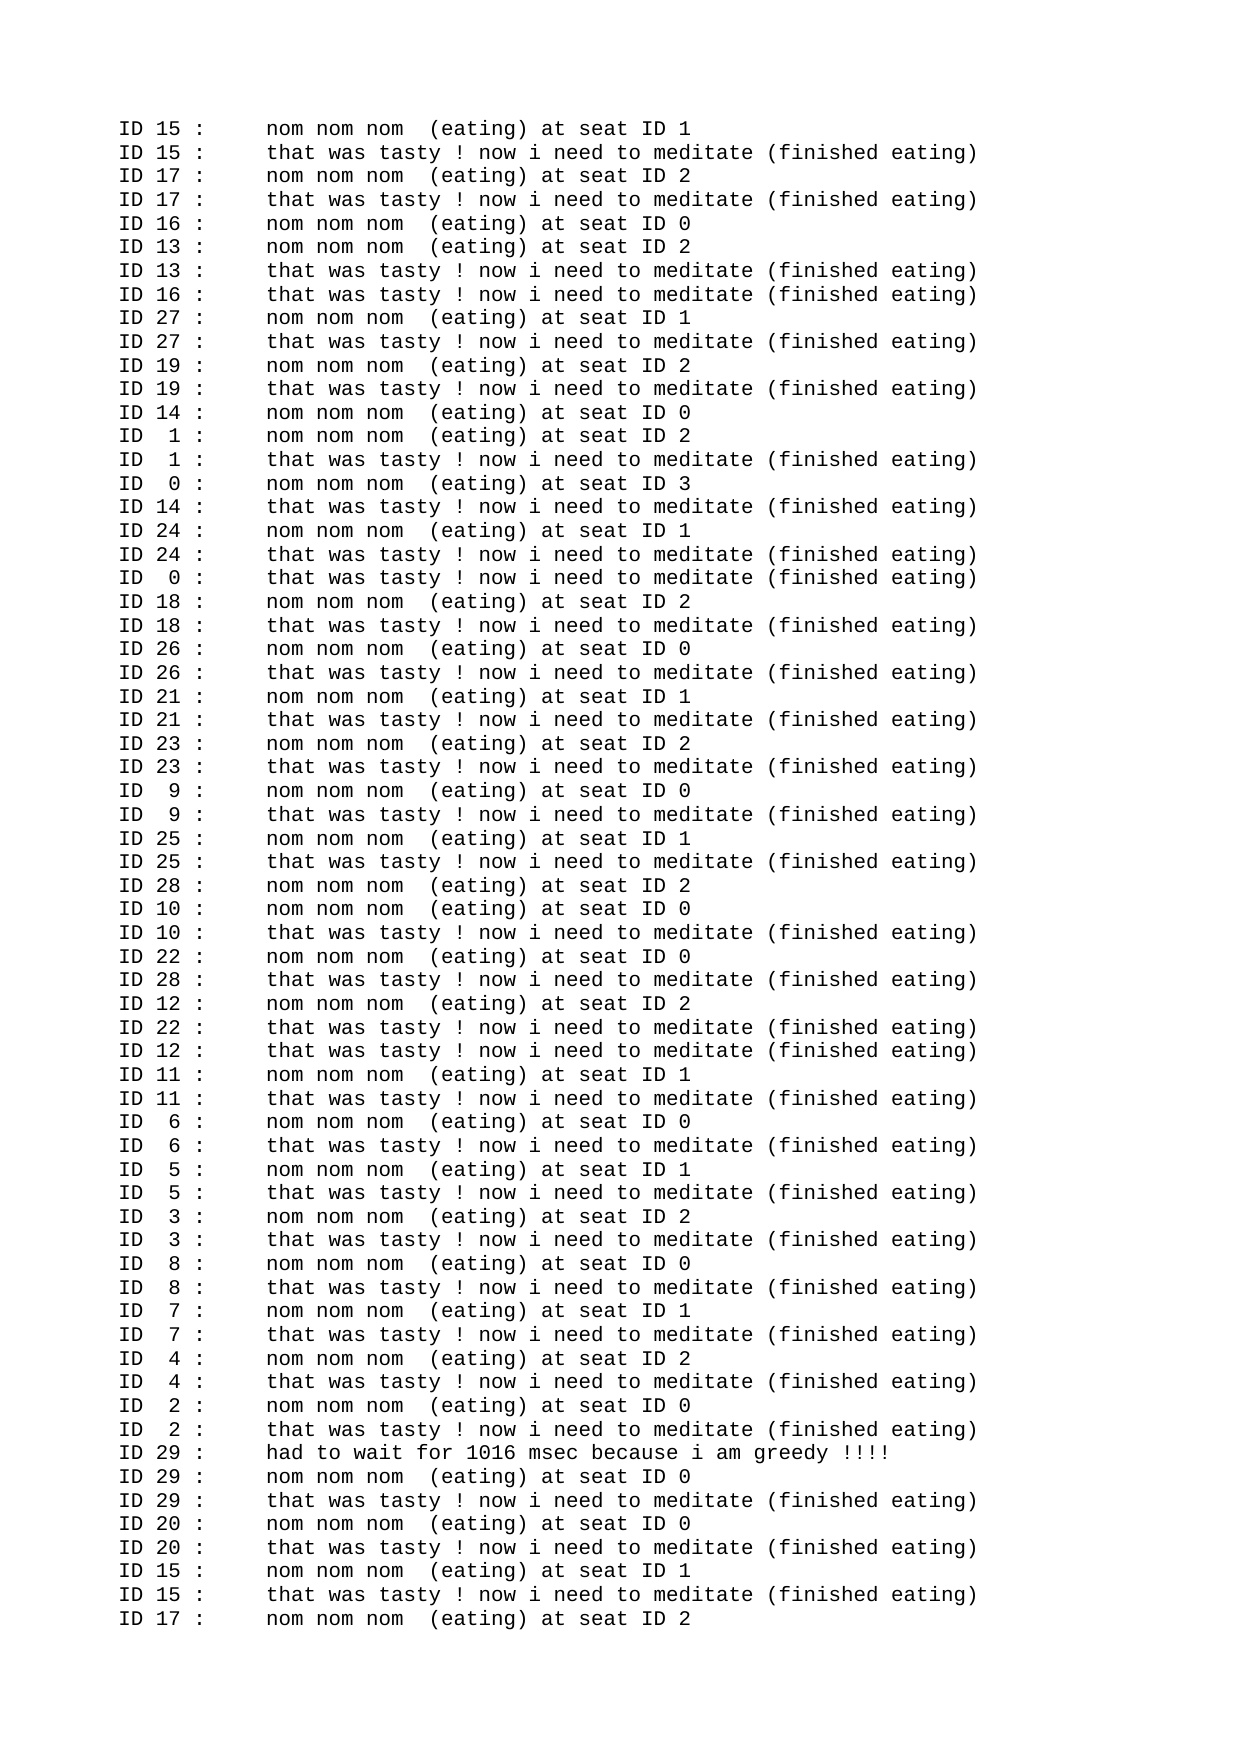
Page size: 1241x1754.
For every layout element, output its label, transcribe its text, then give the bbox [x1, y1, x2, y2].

text ID 26 : nom nom nom (eating) at seat ID 0 [118, 638, 1122, 662]
text ID 4 : nom nom nom (eating) at seat ID 2 [118, 1348, 1122, 1371]
text ID 6 : that was tasty ! now i need to meditate (finished eating) [118, 1135, 1122, 1158]
text ID 25 : nom nom nom (eating) at seat ID 1 [118, 827, 1122, 851]
text ID 2 : that was tasty ! now i need to meditate (finished eating) [118, 1419, 1122, 1442]
text ID 28 : that was tasty ! now i need to meditate (finished eating) [118, 969, 1122, 993]
text ID 5 : nom nom nom (eating) at seat ID 1 [118, 1158, 1122, 1182]
text ID 13 : nom nom nom (eating) at seat ID 2 [118, 236, 1122, 260]
text ID 6 : nom nom nom (eating) at seat ID 0 [118, 1111, 1122, 1135]
text ID 1 : nom nom nom (eating) at seat ID 2 [118, 426, 1122, 449]
text ID 14 : that was tasty ! now i need to meditate (finished eating) [118, 496, 1122, 520]
text ID 12 : that was tasty ! now i need to meditate (finished eating) [118, 1040, 1122, 1064]
text ID 2 : nom nom nom (eating) at seat ID 0 [118, 1395, 1122, 1419]
text ID 11 : nom nom nom (eating) at seat ID 1 [118, 1064, 1122, 1088]
text ID 8 : that was tasty ! now i need to meditate (finished eating) [118, 1277, 1122, 1300]
text ID 5 : that was tasty ! now i need to meditate (finished eating) [118, 1182, 1122, 1206]
text ID 24 : that was tasty ! now i need to meditate (finished eating) [118, 544, 1122, 567]
text ID 17 : nom nom nom (eating) at seat ID 2 [118, 165, 1122, 189]
text ID 17 : that was tasty ! now i need to meditate (finished eating) [118, 189, 1122, 213]
text ID 15 : that was tasty ! now i need to meditate (finished eating) [118, 142, 1122, 165]
text ID 21 : that was tasty ! now i need to meditate (finished eating) [118, 709, 1122, 733]
text ID 29 : that was tasty ! now i need to meditate (finished eating) [118, 1489, 1122, 1513]
text ID 20 : nom nom nom (eating) at seat ID 0 [118, 1513, 1122, 1537]
text ID 23 : nom nom nom (eating) at seat ID 2 [118, 733, 1122, 757]
text ID 1 : that was tasty ! now i need to meditate (finished eating) [118, 449, 1122, 473]
text ID 10 : nom nom nom (eating) at seat ID 0 [118, 898, 1122, 922]
text ID 19 : that was tasty ! now i need to meditate (finished eating) [118, 378, 1122, 402]
text ID 26 : that was tasty ! now i need to meditate (finished eating) [118, 662, 1122, 686]
text ID 18 : nom nom nom (eating) at seat ID 2 [118, 591, 1122, 615]
text ID 25 : that was tasty ! now i need to meditate (finished eating) [118, 851, 1122, 875]
text ID 0 : that was tasty ! now i need to meditate (finished eating) [118, 567, 1122, 591]
text ID 18 : that was tasty ! now i need to meditate (finished eating) [118, 615, 1122, 638]
text ID 23 : that was tasty ! now i need to meditate (finished eating) [118, 757, 1122, 780]
text ID 12 : nom nom nom (eating) at seat ID 2 [118, 993, 1122, 1017]
text ID 3 : nom nom nom (eating) at seat ID 2 [118, 1206, 1122, 1229]
text ID 28 : nom nom nom (eating) at seat ID 2 [118, 875, 1122, 898]
text ID 10 : that was tasty ! now i need to meditate (finished eating) [118, 922, 1122, 946]
text ID 16 : nom nom nom (eating) at seat ID 0 [118, 213, 1122, 236]
text ID 29 : nom nom nom (eating) at seat ID 0 [118, 1466, 1122, 1489]
text ID 8 : nom nom nom (eating) at seat ID 0 [118, 1253, 1122, 1277]
text ID 14 : nom nom nom (eating) at seat ID 0 [118, 402, 1122, 426]
text ID 0 : nom nom nom (eating) at seat ID 3 [118, 473, 1122, 496]
text ID 19 : nom nom nom (eating) at seat ID 2 [118, 354, 1122, 378]
text ID 11 : that was tasty ! now i need to meditate (finished eating) [118, 1088, 1122, 1111]
text ID 20 : that was tasty ! now i need to meditate (finished eating) [118, 1537, 1122, 1561]
text ID 17 : nom nom nom (eating) at seat ID 2 [118, 1608, 1122, 1631]
text ID 24 : nom nom nom (eating) at seat ID 1 [118, 520, 1122, 544]
text ID 7 : that was tasty ! now i need to meditate (finished eating) [118, 1324, 1122, 1348]
text ID 15 : nom nom nom (eating) at seat ID 1 [118, 1561, 1122, 1584]
text ID 15 : nom nom nom (eating) at seat ID 1 [118, 118, 1122, 142]
text ID 21 : nom nom nom (eating) at seat ID 1 [118, 686, 1122, 709]
text ID 9 : nom nom nom (eating) at seat ID 0 [118, 780, 1122, 804]
text ID 22 : that was tasty ! now i need to meditate (finished eating) [118, 1017, 1122, 1040]
text ID 27 : that was tasty ! now i need to meditate (finished eating) [118, 331, 1122, 354]
text ID 27 : nom nom nom (eating) at seat ID 1 [118, 307, 1122, 331]
text ID 3 : that was tasty ! now i need to meditate (finished eating) [118, 1229, 1122, 1253]
text ID 13 : that was tasty ! now i need to meditate (finished eating) [118, 260, 1122, 284]
text ID 22 : nom nom nom (eating) at seat ID 0 [118, 946, 1122, 969]
text ID 16 : that was tasty ! now i need to meditate (finished eating) [118, 284, 1122, 307]
text ID 4 : that was tasty ! now i need to meditate (finished eating) [118, 1371, 1122, 1395]
text ID 9 : that was tasty ! now i need to meditate (finished eating) [118, 804, 1122, 827]
text ID 7 : nom nom nom (eating) at seat ID 1 [118, 1300, 1122, 1324]
text ID 15 : that was tasty ! now i need to meditate (finished eating) [118, 1584, 1122, 1608]
text ID 29 : had to wait for 1016 msec because i am greedy !!!! [118, 1442, 1122, 1466]
